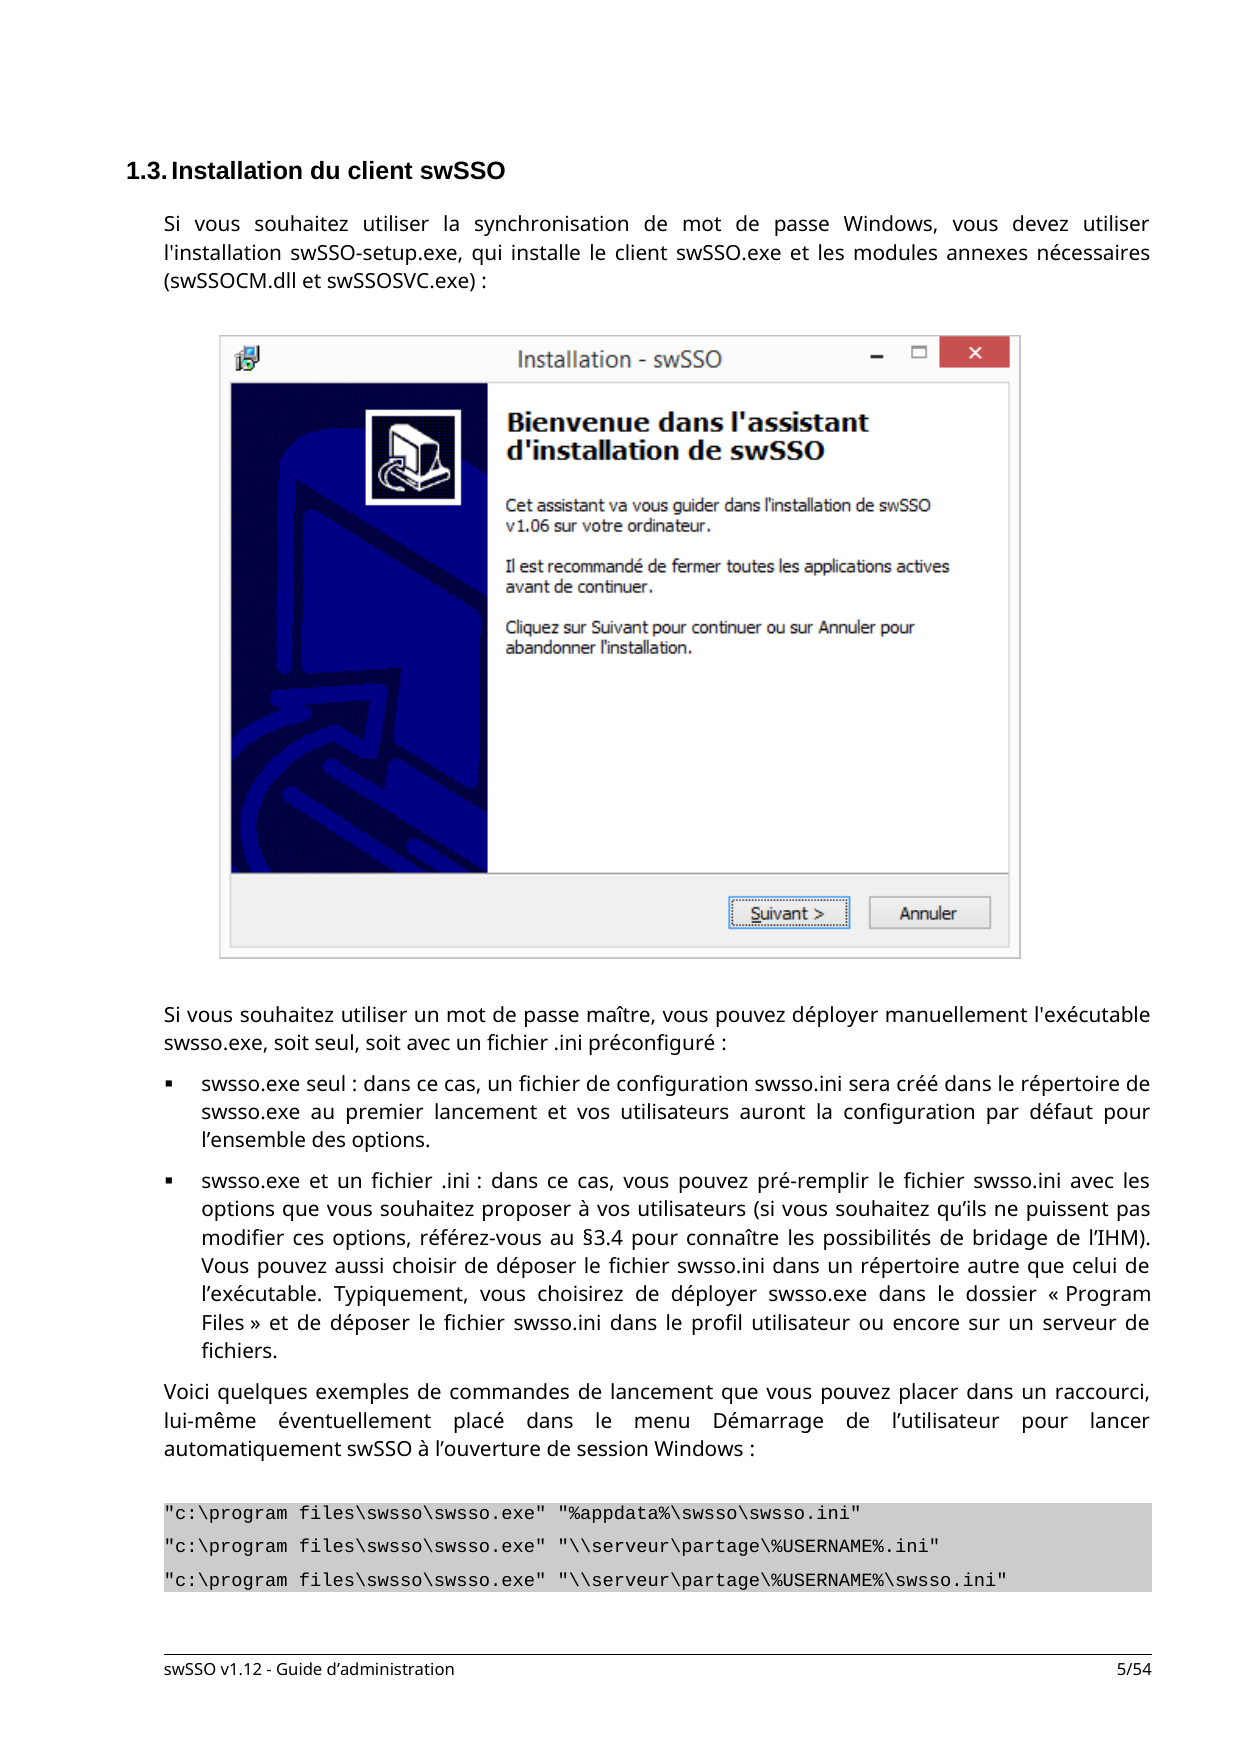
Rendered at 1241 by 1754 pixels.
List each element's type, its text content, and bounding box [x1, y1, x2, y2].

list swsso.exe seul : dans ce cas, un fichier de configuration swsso.ini sera créé dans le répertoire de swsso.exe au premier lancement et vos utilisateurs auront la configuration par défaut pour l’ensemble des options. [164, 1069, 1152, 1154]
text "c:\program files\swsso\swsso.exe" "%appdata%\swsso\swsso.ini" [164, 1503, 1152, 1525]
subtitle Installation du client swSSO [126, 156, 1152, 184]
text "c:\program files\swsso\swsso.exe" "\\serveur\partage\%USERNAME%\swsso.ini" [164, 1571, 1152, 1592]
text Si vous souhaitez utiliser un mot de passe maître, vous pouvez déployer manuellement l'exécutable swsso.exe, soit seul, soit avec un fichier .ini préconfiguré : [164, 1000, 1152, 1057]
list swsso.exe et un fichier .ini : dans ce cas, vous pouvez pré-remplir le fichier swsso.ini avec les options que vous souhaitez proposer à vos utilisateurs (si vous souhaitez qu’ils ne puissent pas modifier ces options, référez-vous au §3.4 pour connaître les possibilités de bridage de l’IHM). Vous pouvez aussi choisir de déposer le fichier swsso.ini dans un répertoire autre que celui de l’exécutable. Typiquement, vous choisirez de déployer swsso.exe dans le dossier « Program Files » et de déposer le fichier swsso.ini dans le profil utilisateur ou encore sur un serveur de fichiers. [164, 1166, 1152, 1365]
picture [219, 335, 1021, 959]
text Si vous souhaitez utiliser la synchronisation de mot de passe Windows, vous devez utiliser l'installation swSSO-setup.exe, qui installe le client swSSO.exe et les modules annexes nécessaires (swSSOCM.dll et swSSOSVC.exe) : [164, 209, 1152, 295]
text "c:\program files\swsso\swsso.exe" "\\serveur\partage\%USERNAME%.ini" [164, 1537, 1152, 1558]
text Voici quelques exemples de commandes de lancement que vous pouvez placer dans un raccourci, lui-même éventuellement placé dans le menu Démarrage de l’utilisateur pour lancer automatiquement swSSO à l’ouverture de session Windows : [164, 1377, 1152, 1463]
